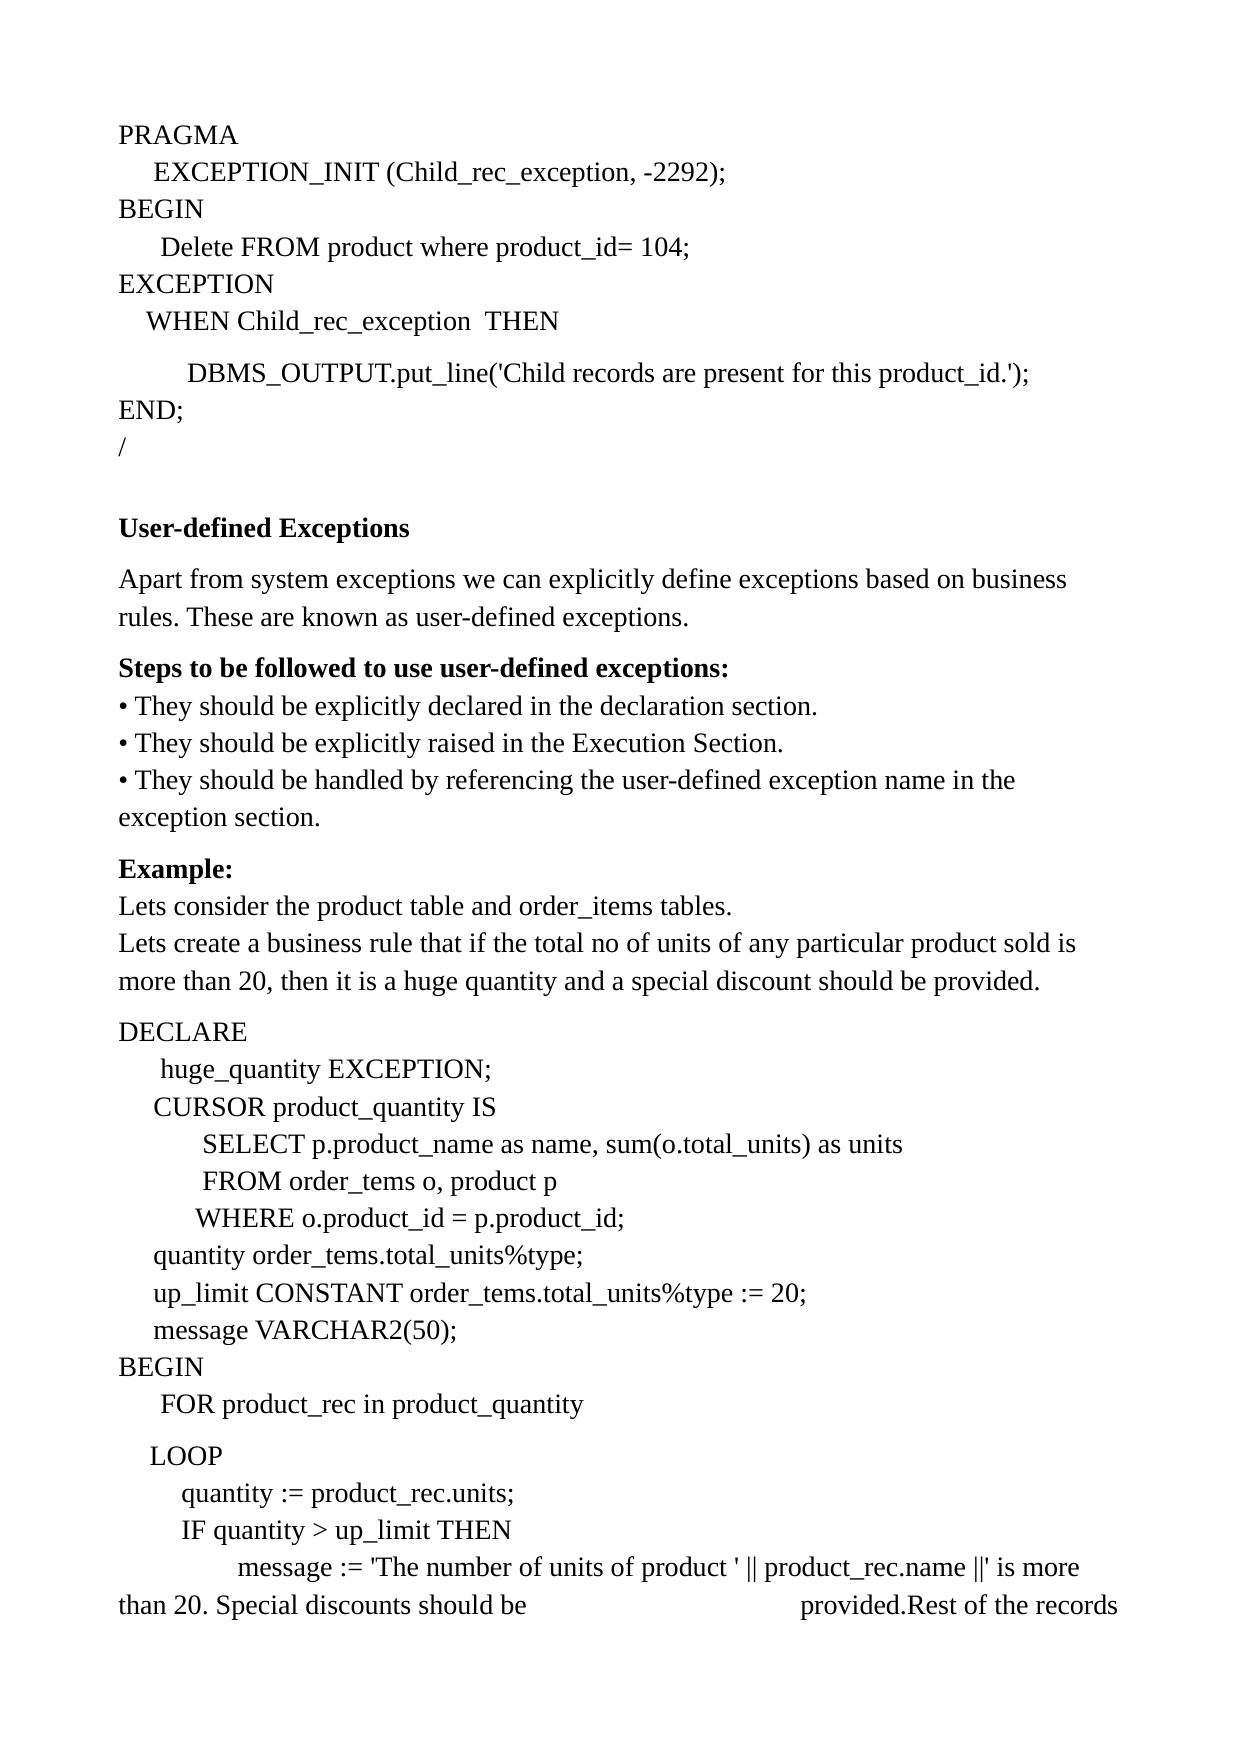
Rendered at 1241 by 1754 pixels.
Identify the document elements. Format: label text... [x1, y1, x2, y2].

text DECLARE huge_quantity EXCEPTION; CURSOR product_quantity IS SELECT p.product_name as name, sum(o.total_units) as units FROM order_tems o, product p WHERE o.product_id = p.product_id; quantity order_tems.total_units%type; up_limit CONSTANT order_tems.total_units%type := 20; message VARCHAR2(50); BEGIN FOR product_rec in product_quantity [118, 1015, 1122, 1419]
text LOOP quantity := product_rec.units; IF quantity > up_limit THEN message := 'The number of units of product ' || product_rec.name ||' is more than 20. Special discounts should be provided.Rest of the records [118, 1439, 1122, 1620]
text PRAGMA EXCEPTION_INIT (Child_rec_exception, -2292); BEGIN Delete FROM product where product_id= 104; EXCEPTION WHEN Child_rec_exception THEN [118, 118, 1122, 336]
text Apart from system exceptions we can explicitly define exceptions based on business rules. These are known as user-defined exceptions. [118, 562, 1122, 632]
text User-defined Exceptions [118, 511, 1122, 543]
text Example: Lets consider the product table and order_items tables. Lets create a business rule that if the total no of units of any particular product sold is more than 20, then it is a huge quantity and a special discount should be provided. [118, 852, 1122, 996]
text Steps to be followed to use user-defined exceptions: • They should be explicitly declared in the declaration section. • They should be explicitly raised in the Execution Section. • They should be handled by referencing the user-defined exception name in the exception section. [118, 651, 1122, 833]
text DBMS_OUTPUT.put_line('Child records are present for this product_id.'); END; / [118, 356, 1122, 463]
